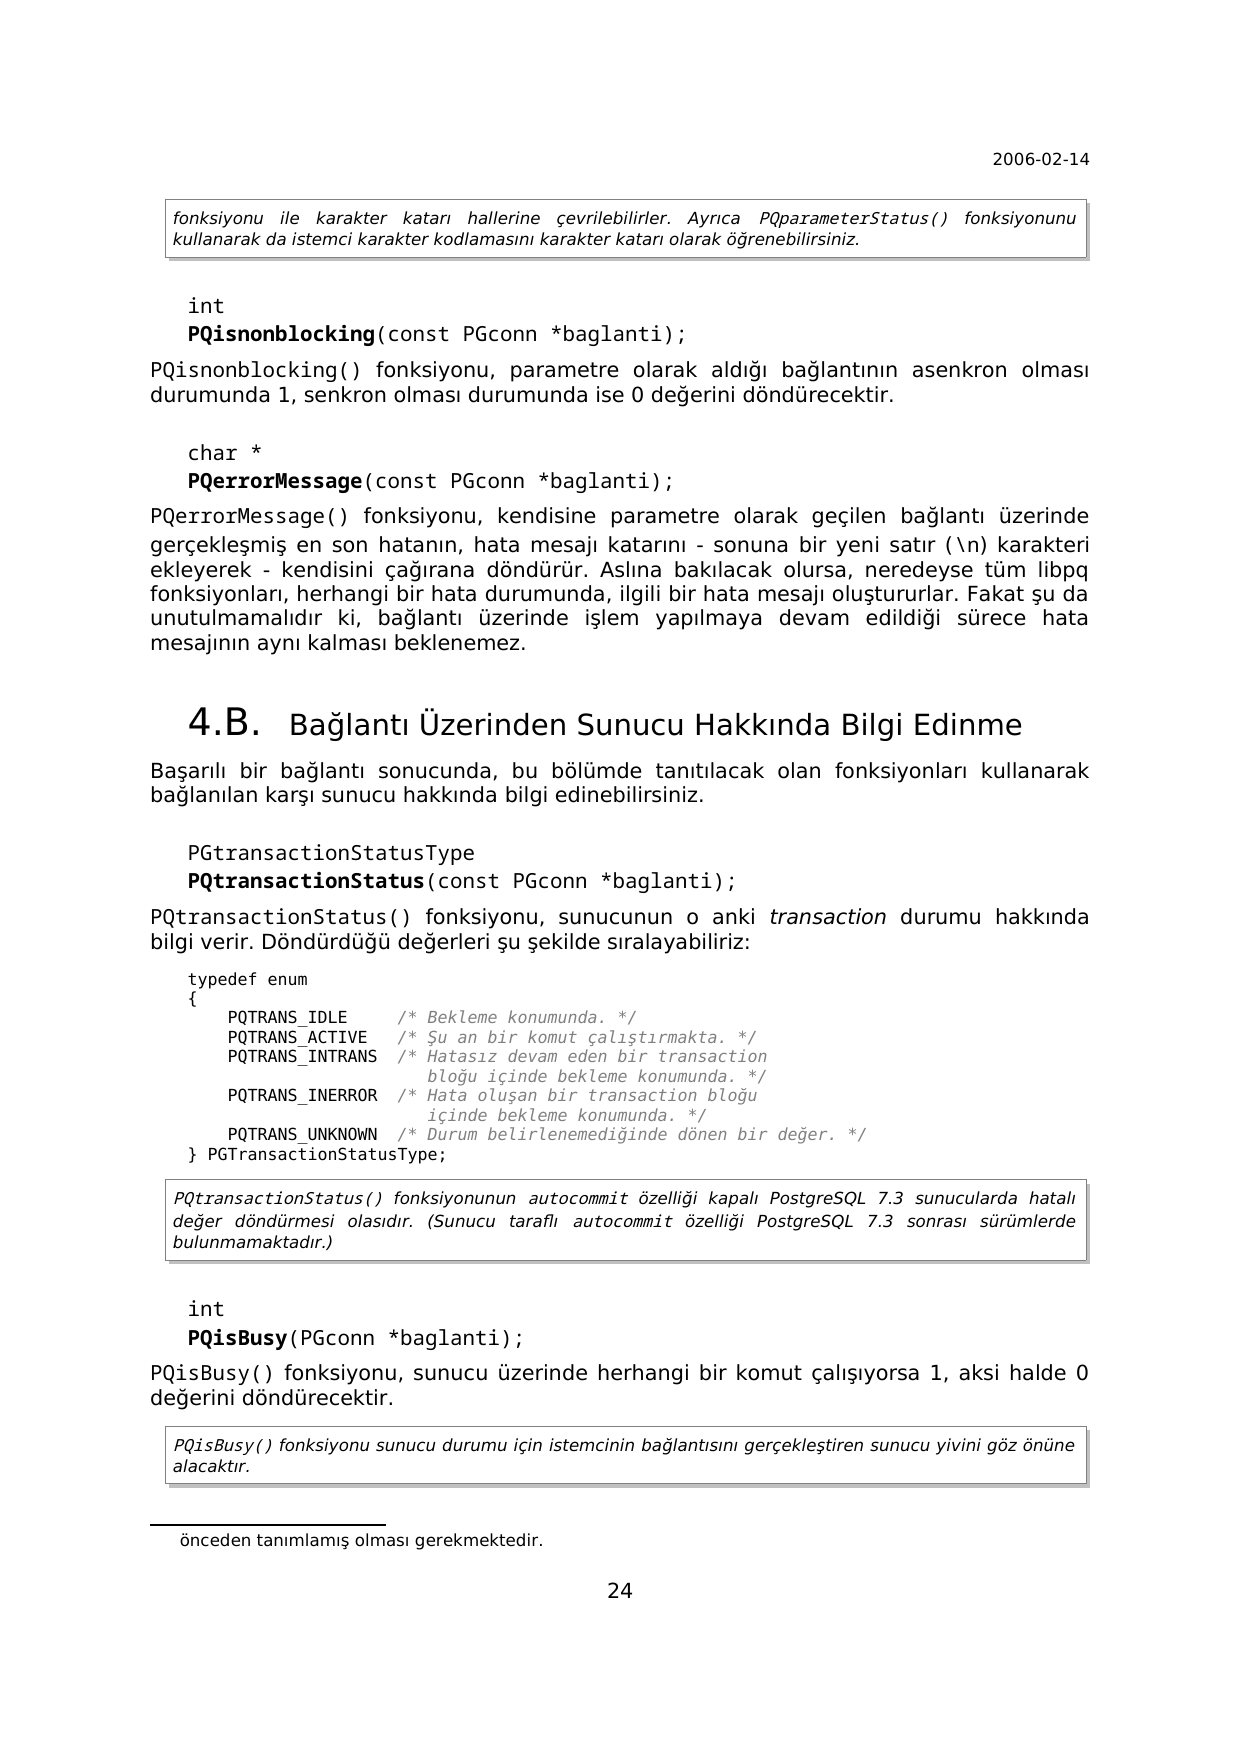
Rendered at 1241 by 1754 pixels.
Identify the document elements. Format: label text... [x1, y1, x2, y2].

text PQisBusy() fonksiyonu sunucu durumu için istemcinin bağlantısını gerçekleştiren sunucu yivini göz önüne alacaktır. [166, 1427, 1086, 1483]
text int PQisnonblocking(const PGconn *baglanti); [187, 291, 1090, 348]
text PQisBusy() fonksiyonu, sunucu üzerinde herhangi bir komut çalışıyorsa 1, aksi halde 0 değerini döndürecektir. [150, 1358, 1090, 1411]
text fonksiyonu ile karakter katarı hallerine çevrilebilirler. Ayrıca PQparameterStatus() fonksiyonunu kullanarak da istemci karakter kodlamasını karakter katarı olarak öğrenebilirsiniz. [166, 200, 1086, 257]
text PQisnonblocking() fonksiyonu, parametre olarak aldığı bağlantının asenkron olması durumunda 1, senkron olması durumunda ise 0 değerini döndürecektir. [150, 355, 1090, 408]
text önceden tanımlamış olması gerekmektedir. [150, 1531, 1090, 1550]
text PQtransactionStatus() fonksiyonunun autocommit özelliği kapalı PostgreSQL 7.3 sunucularda hatalı değer döndürmesi olasıdır. (Sunucu taraflı autocommit özelliği PostgreSQL 7.3 sonrası sürümlerde bulunmamaktadır.) [166, 1180, 1086, 1260]
text PGtransactionStatusType PQtransactionStatus(const PGconn *baglanti); [187, 838, 1090, 894]
text int PQisBusy(PGconn *baglanti); [187, 1294, 1090, 1351]
subtitle Bağlantı Üzerinden Sunucu Hakkında Bilgi Edinme [187, 700, 1090, 744]
text Başarılı bir bağlantı sonucunda, bu bölümde tanıtılacak olan fonksiyonları kullanarak bağlanılan karşı sunucu hakkında bilgi edinebilirsiniz. [150, 759, 1090, 808]
text typedef enum { PQTRANS_IDLE /* Bekleme konumunda. */ PQTRANS_ACTIVE /* Şu an bir komut çalıştırmakta. */ PQTRANS_INTRANS /* Hatasız devam eden bir transaction bloğu içinde bekleme konumunda. */ PQTRANS_INERROR /* Hata oluşan bir transaction bloğu içinde bekleme konumunda. */ PQTRANS_UNKNOWN /* Durum belirlenemediğinde dönen bir değer. */ } PGTransactionStatusType; [187, 969, 1090, 1164]
text PQerrorMessage() fonksiyonu, kendisine parametre olarak geçilen bağlantı üzerinde gerçekleşmiş en son hatanın, hata mesajı katarını - sonuna bir yeni satır (\n) karakteri ekleyerek - kendisini çağırana döndürür. Aslına bakılacak olursa, neredeyse tüm libpq fonksiyonları, herhangi bir hata durumunda, ilgili bir hata mesajı oluştururlar. Fakat şu da unutulmamalıdır ki, bağlantı üzerinde işlem yapılmaya devam edildiği sürece hata mesajının aynı kalması beklenemez. [150, 502, 1090, 655]
text char * PQerrorMessage(const PGconn *baglanti); [187, 438, 1090, 494]
text PQtransactionStatus() fonksiyonu, sunucunun o anki transaction durumu hakkında bilgi verir. Döndürdüğü değerleri şu şekilde sıralayabiliriz: [150, 902, 1090, 954]
